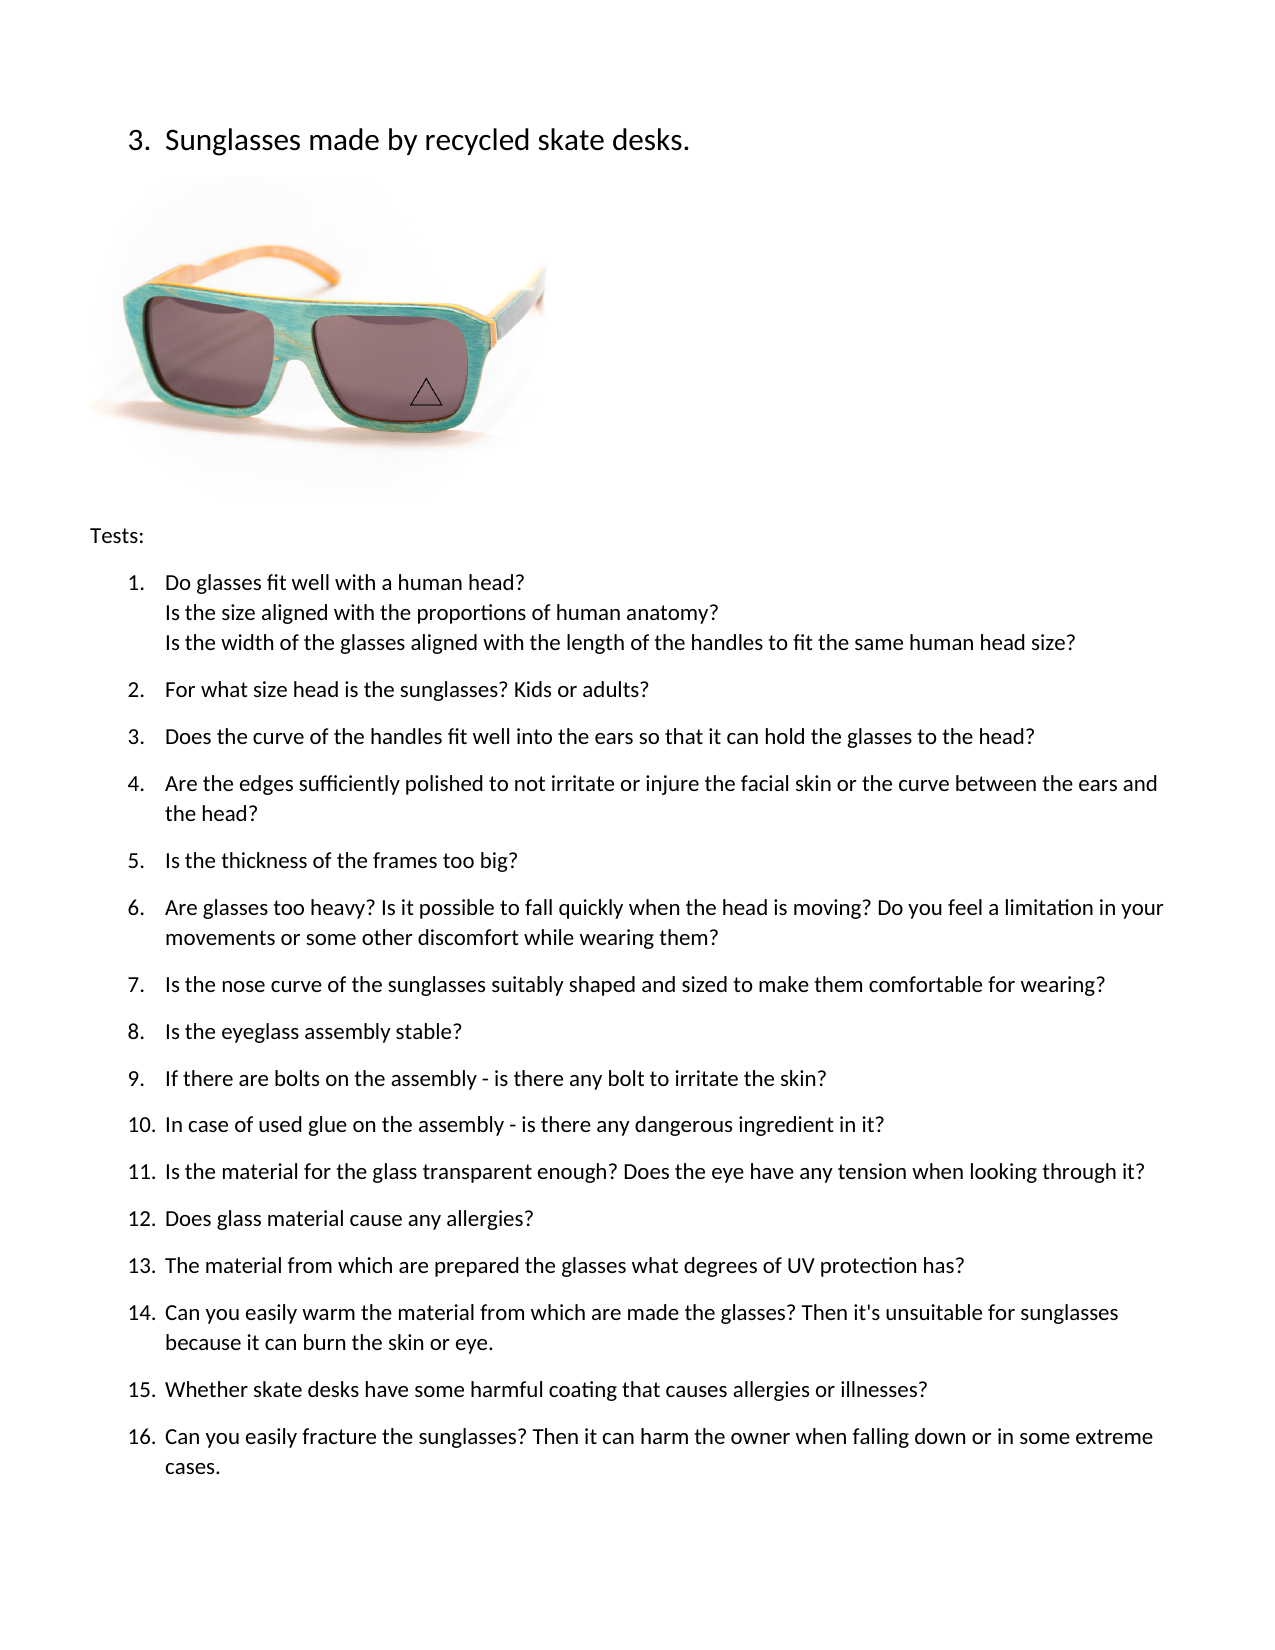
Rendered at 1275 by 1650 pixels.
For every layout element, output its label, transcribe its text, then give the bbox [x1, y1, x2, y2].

list Are the edges sufficiently polished to not irritate or injure the facial skin or the curve between the ears and the head? [127, 769, 1185, 827]
list Can you easily fracture the sunglasses? Then it can harm the owner when falling down or in some extreme cases. [127, 1422, 1185, 1480]
list For what size head is the sunglasses? Kids or adults? [127, 675, 1185, 703]
list Is the nose curve of the sunglasses suitably shaped and sized to make them comfortable for wearing? [127, 970, 1185, 998]
list Is the material for the glass transparent enough? Does the eye have any tension when looking through it? [127, 1157, 1185, 1185]
list Тhe material from which are prepared the glasses what degrees of UV protection has? [127, 1251, 1185, 1279]
list Do glasses fit well with a human head? Is the size aligned with the proportions of human anatomy? Is the width of the glasses aligned with the length of the handles to fit the same human head size? [127, 568, 1185, 656]
list Is the thickness of the frames too big? [127, 846, 1185, 874]
list In case of used glue on the assembly - is there any dangerous ingredient in it? [127, 1111, 1185, 1138]
list Can you easily warm the material from which are made the glasses? Then it's unsuitable for sunglasses because it can burn the skin or eye. [127, 1298, 1185, 1356]
list Are glasses too heavy? Is it possible to fall quickly when the head is moving? Do you feel a limitation in your movements or some other discomfort while wearing them? [127, 893, 1185, 951]
picture [90, 177, 569, 497]
list If there are bolts on the assembly - is there any bolt to irritate the skin? [127, 1064, 1185, 1092]
list Does the curve of the handles fit well into the ears so that it can hold the glasses to the head? [127, 722, 1185, 750]
list Is the eyeglass assembly stable? [127, 1017, 1185, 1045]
list Sunglasses made by recycled skate desks. [127, 120, 1185, 158]
list Whether skate desks have some harmful coating that causes allergies or illnesses? [127, 1375, 1185, 1403]
list Does glass material cause any allergies? [127, 1204, 1185, 1232]
text Tests: [90, 521, 1185, 549]
